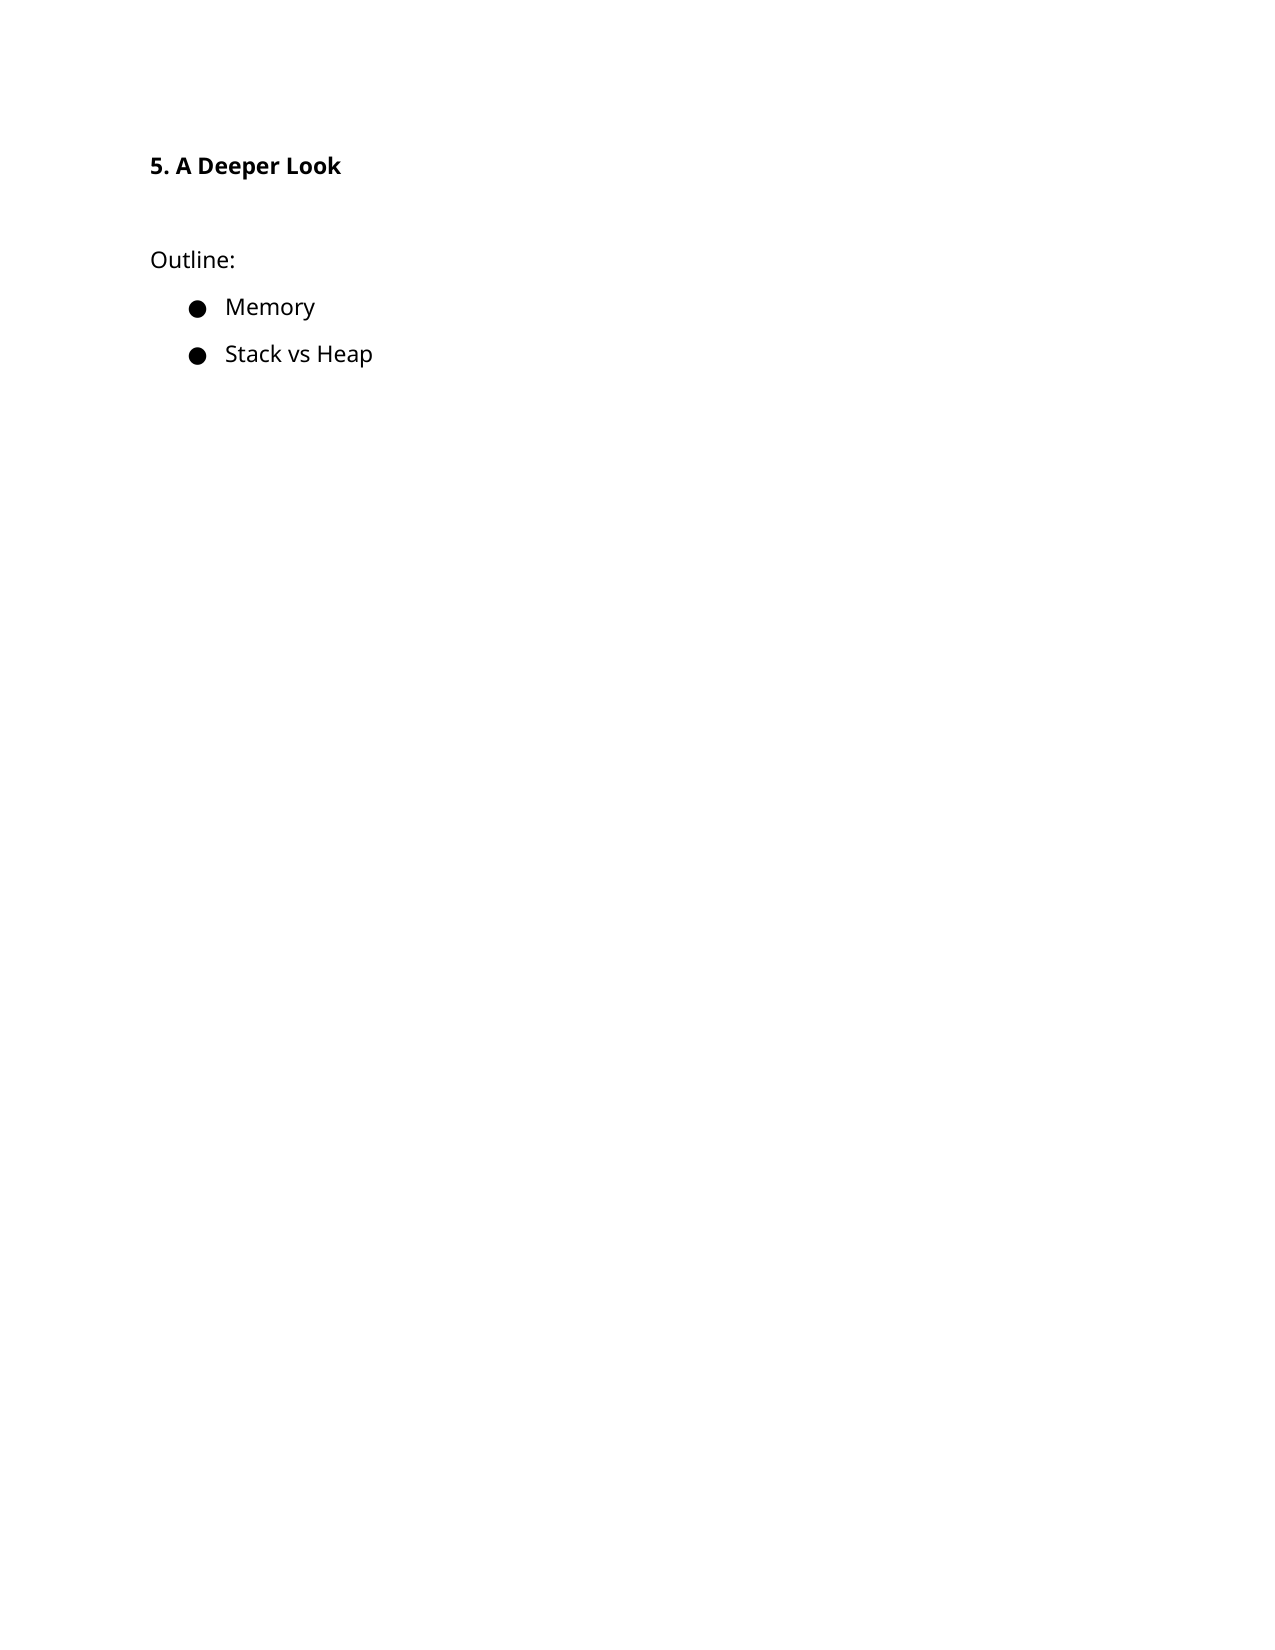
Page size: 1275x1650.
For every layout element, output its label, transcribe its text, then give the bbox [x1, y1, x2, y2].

text 5. A Deeper Look [150, 150, 1125, 181]
list Stack vs Heap [187, 337, 1125, 369]
list Memory [187, 291, 1125, 322]
text Outline: [150, 244, 1125, 275]
